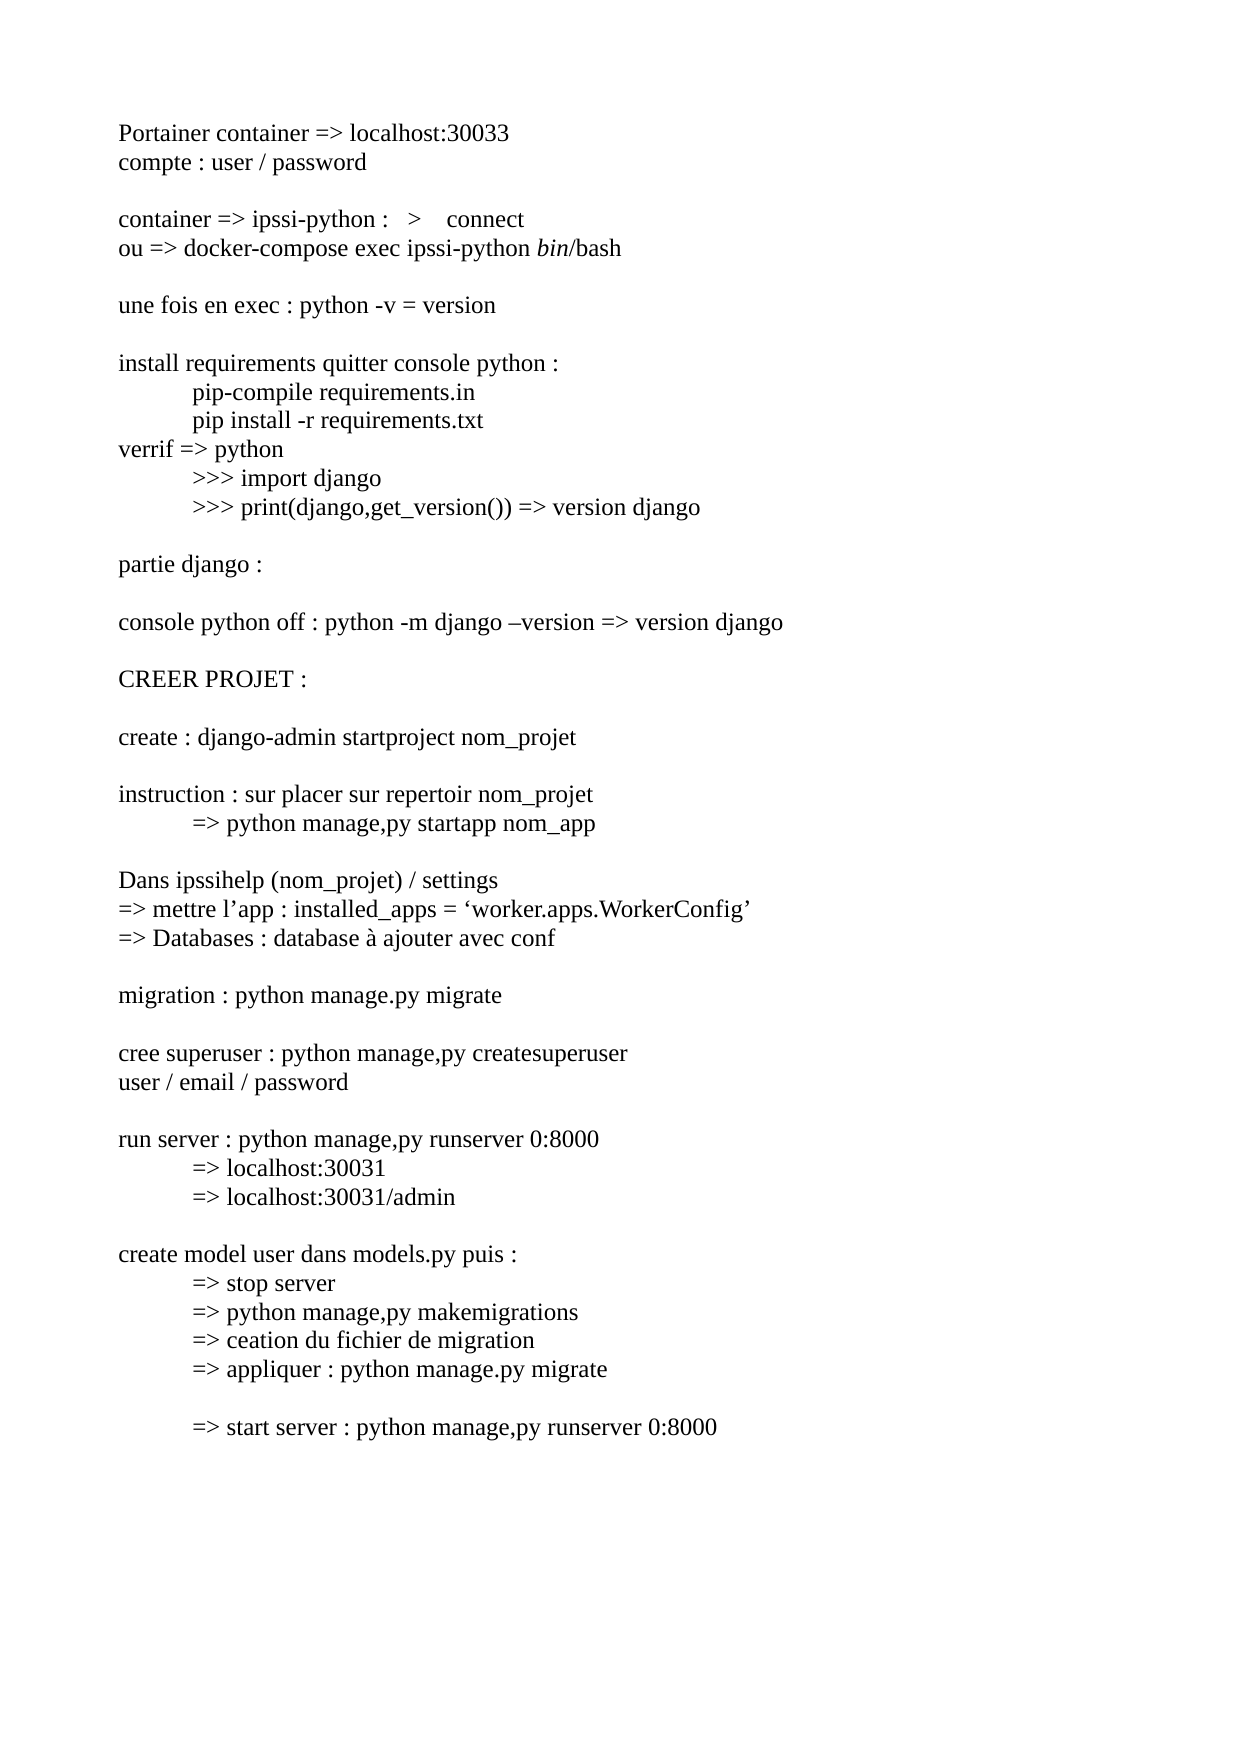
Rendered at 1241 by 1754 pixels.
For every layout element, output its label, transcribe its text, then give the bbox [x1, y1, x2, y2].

text user / email / password [118, 1067, 1122, 1096]
text => python manage,py startapp nom_app [118, 808, 1122, 837]
text migration : python manage.py migrate [118, 981, 1122, 1009]
text container => ipssi-python : > connect [118, 204, 1122, 233]
text CREER PROJET : [118, 664, 1122, 693]
text console python off : python -m django –version => version django [118, 607, 1122, 636]
text instruction : sur placer sur repertoir nom_projet [118, 779, 1122, 808]
text create : django-admin startproject nom_projet [118, 722, 1122, 751]
text => Databases : database à ajouter avec conf [118, 923, 1122, 952]
text => start server : python manage,py runserver 0:8000 [118, 1412, 1122, 1441]
text verrif => python [118, 434, 1122, 463]
text Portainer container => localhost:30033 [118, 118, 1122, 147]
text cree superuser : python manage,py createsuperuser [118, 1038, 1122, 1067]
text => localhost:30031/admin [118, 1182, 1122, 1211]
text install requirements quitter console python : [118, 348, 1122, 377]
text => localhost:30031 [118, 1153, 1122, 1182]
text >>> import django [118, 463, 1122, 492]
text pip-compile requirements.in [118, 377, 1122, 406]
text une fois en exec : python -v = version [118, 291, 1122, 319]
text compte : user / password [118, 147, 1122, 176]
text Dans ipssihelp (nom_projet) / settings [118, 866, 1122, 894]
text => stop server [118, 1268, 1122, 1297]
text partie django : [118, 549, 1122, 578]
text >>> print(django,get_version()) => version django [118, 492, 1122, 521]
text => appliquer : python manage.py migrate [118, 1354, 1122, 1383]
text => ceation du fichier de migration [118, 1326, 1122, 1354]
text pip install -r requirements.txt [118, 406, 1122, 434]
text ou => docker-compose exec ipssi-python bin/bash [118, 233, 1122, 262]
text => python manage,py makemigrations [118, 1297, 1122, 1326]
text create model user dans models.py puis : [118, 1239, 1122, 1268]
text => mettre l’app : installed_apps = ‘worker.apps.WorkerConfig’ [118, 894, 1122, 923]
text run server : python manage,py runserver 0:8000 [118, 1124, 1122, 1153]
